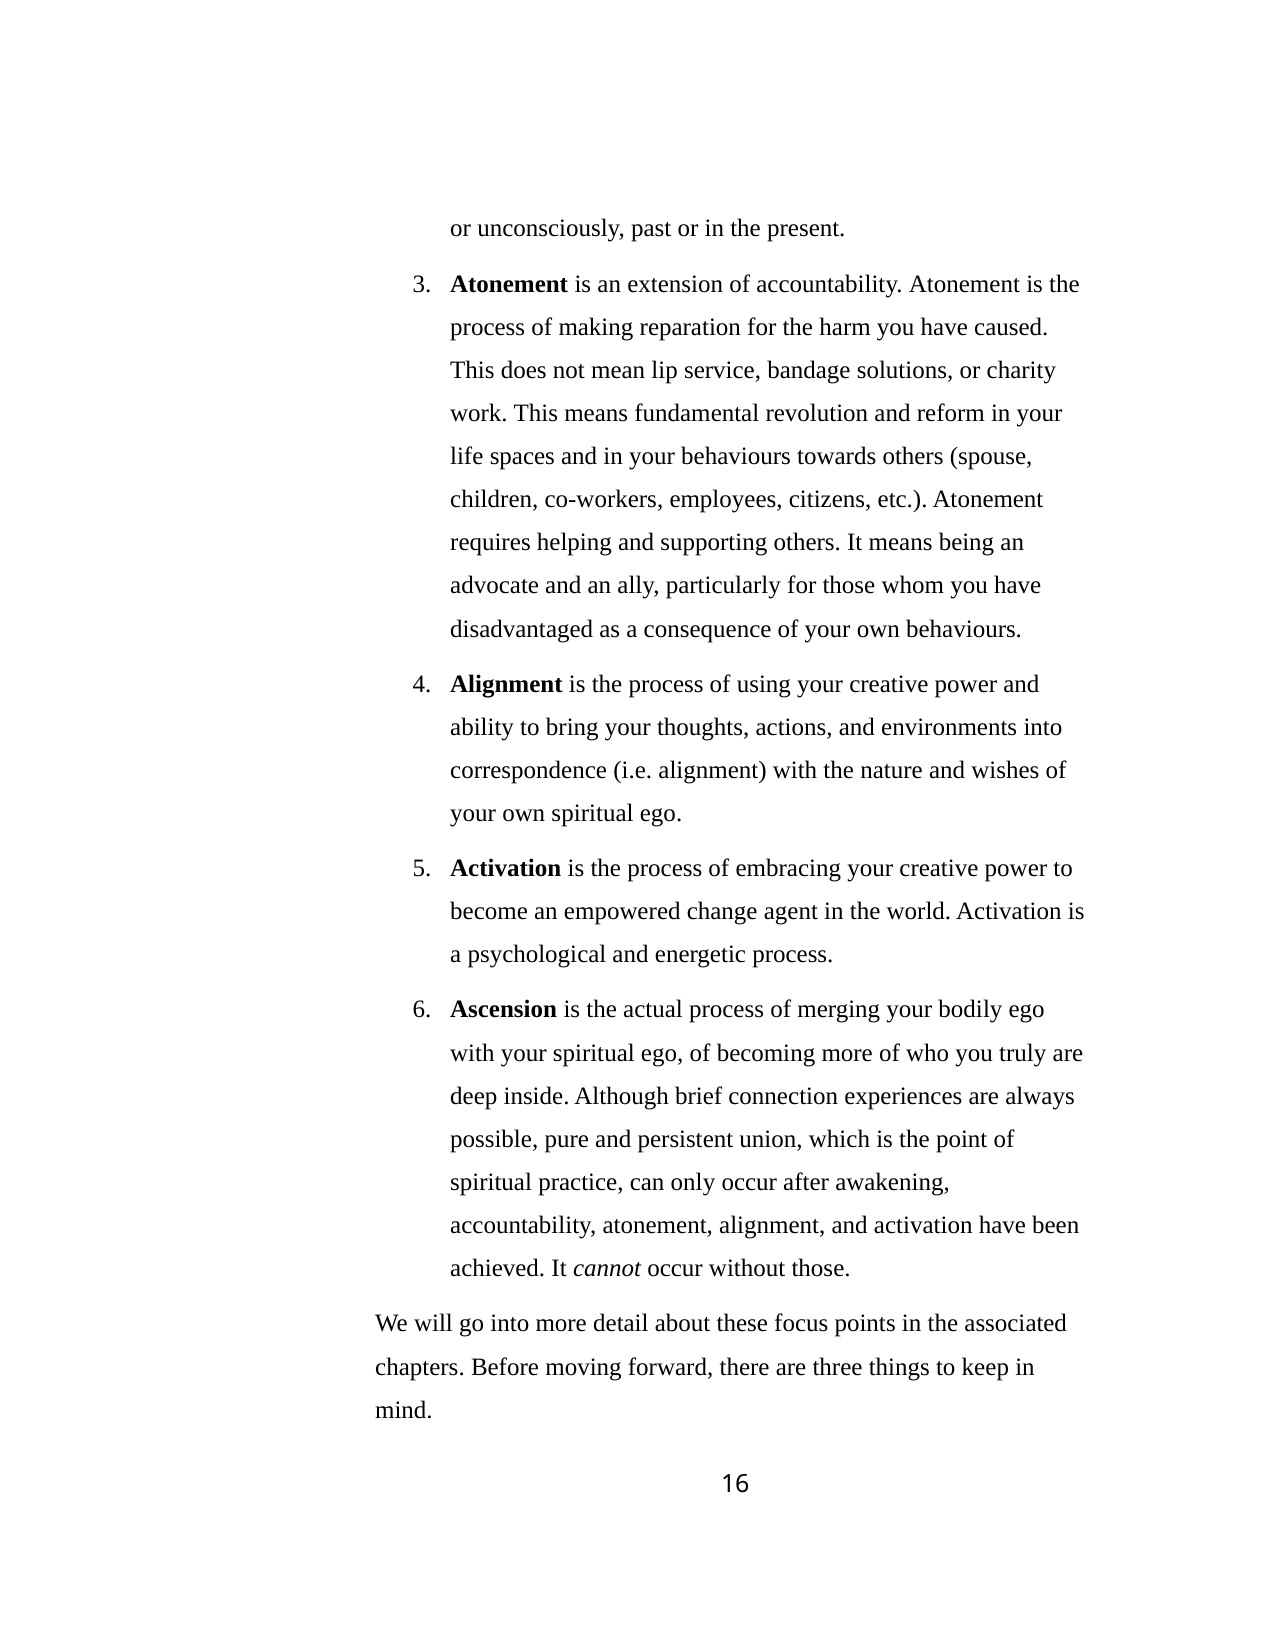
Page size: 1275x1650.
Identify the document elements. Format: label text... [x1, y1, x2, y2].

list Atonement is an extension of accountability. Atonement is the process of making reparation for the harm you have caused. This does not mean lip service, bandage solutions, or charity work. This means fundamental revolution and reform in your life spaces and in your behaviours towards others (spouse, children, co-workers, employees, citizens, etc.). Atonement requires helping and supporting others. It means being an advocate and an ally, particularly for those whom you have disadvantaged as a consequence of your own behaviours. [412, 269, 1095, 642]
list or unconsciously, past or in the present. [412, 213, 1095, 242]
list Ascension is the actual process of merging your bodily ego with your spiritual ego, of becoming more of who you truly are deep inside. Although brief connection experiences are always possible, pure and persistent union, which is the point of spiritual practice, can only occur after awakening, accountability, atonement, alignment, and activation have been achieved. It cannot occur without those. [412, 994, 1095, 1282]
text We will go into more detail about these focus points in the associated chapters. Before moving forward, there are three things to keep in mind. [375, 1308, 1095, 1423]
list Alignment is the process of using your creative power and ability to bring your thoughts, actions, and environments into correspondence (i.e. alignment) with the nature and wishes of your own spiritual ego. [412, 669, 1095, 827]
list Activation is the process of embracing your creative power to become an empowered change agent in the world. Activation is a psychological and energetic process. [412, 853, 1095, 968]
